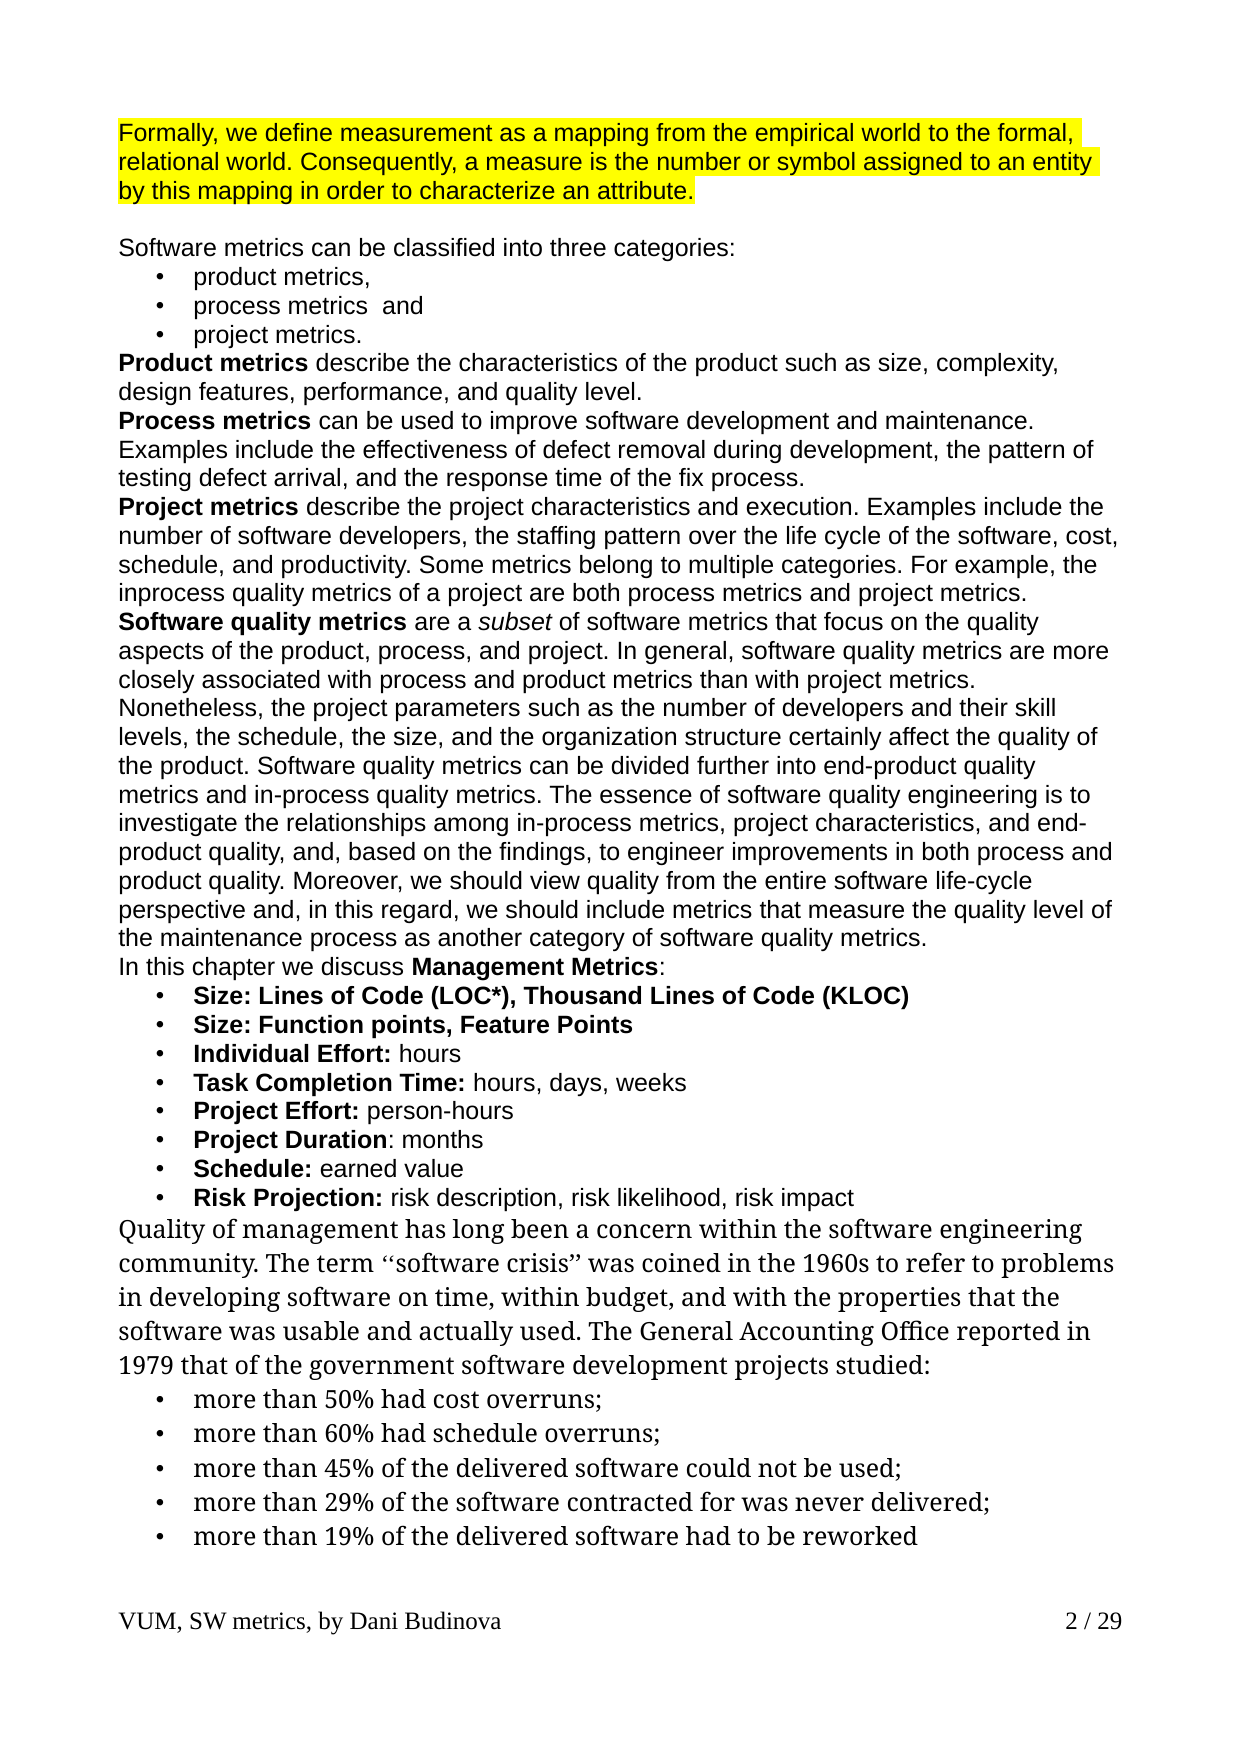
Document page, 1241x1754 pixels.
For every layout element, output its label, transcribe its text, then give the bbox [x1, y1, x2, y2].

list Task Completion Time: hours, days, weeks [156, 1067, 1122, 1096]
list Size: Function points, Feature Points [156, 1010, 1122, 1039]
list project metrics. [156, 319, 1122, 348]
text Product metrics describe the characteristics of the product such as size, complexity, design features, performance, and quality level. [118, 348, 1122, 406]
text Formally, we define measurement as a mapping from the empirical world to the formal, relational world. Consequently, a measure is the number or symbol assigned to an entity by this mapping in order to characterize an attribute. [118, 118, 1122, 204]
list Size: Lines of Code (LOC*), Thousand Lines of Code (KLOC) [156, 981, 1122, 1010]
list more than 50% had cost overruns; [156, 1382, 1122, 1416]
list more than 60% had schedule overruns; [156, 1416, 1122, 1450]
list Schedule: earned value [156, 1154, 1122, 1183]
text Software quality metrics are a subset of software metrics that focus on the quality aspects of the product, process, and project. In general, software quality metrics are more closely associated with process and product metrics than with project metrics. Nonetheless, the project parameters such as the number of developers and their skill levels, the schedule, the size, and the organization structure certainly affect the quality of the product. Software quality metrics can be divided further into end-product quality metrics and in-process quality metrics. The essence of software quality engineering is to investigate the relationships among in-process metrics, project characteristics, and end-product quality, and, based on the findings, to engineer improvements in both process and product quality. Moreover, we should view quality from the entire software life-cycle perspective and, in this regard, we should include metrics that measure the quality level of the maintenance process as another category of software quality metrics. [118, 607, 1122, 952]
list more than 29% of the software contracted for was never delivered; [156, 1484, 1122, 1518]
text Software metrics can be classified into three categories: [118, 233, 1122, 262]
text Process metrics can be used to improve software development and maintenance. Examples include the effectiveness of defect removal during development, the pattern of testing defect arrival, and the response time of the fix process. [118, 406, 1122, 492]
text In this chapter we discuss Management Metrics: [118, 952, 1122, 981]
list Project Duration: months [156, 1125, 1122, 1154]
list Project Effort: person-hours [156, 1096, 1122, 1125]
list more than 45% of the delivered software could not be used; [156, 1450, 1122, 1484]
list process metrics and [156, 291, 1122, 319]
list Quality of management has long been a concern within the software engineering community. The term ‘‘software crisis’’ was coined in the 1960s to refer to problems in developing software on time, within budget, and with the properties that the software was usable and actually used. The General Accounting Office reported in 1979 that of the government software development projects studied: [118, 1212, 1122, 1382]
list Individual Effort: hours [156, 1039, 1122, 1067]
list product metrics, [156, 262, 1122, 291]
list Risk Projection: risk description, risk likelihood, risk impact [156, 1183, 1122, 1212]
list more than 19% of the delivered software had to be reworked [156, 1518, 1122, 1552]
text Project metrics describe the project characteristics and execution. Examples include the number of software developers, the staffing pattern over the life cycle of the software, cost, schedule, and productivity. Some metrics belong to multiple categories. For example, the inprocess quality metrics of a project are both process metrics and project metrics. [118, 492, 1122, 607]
